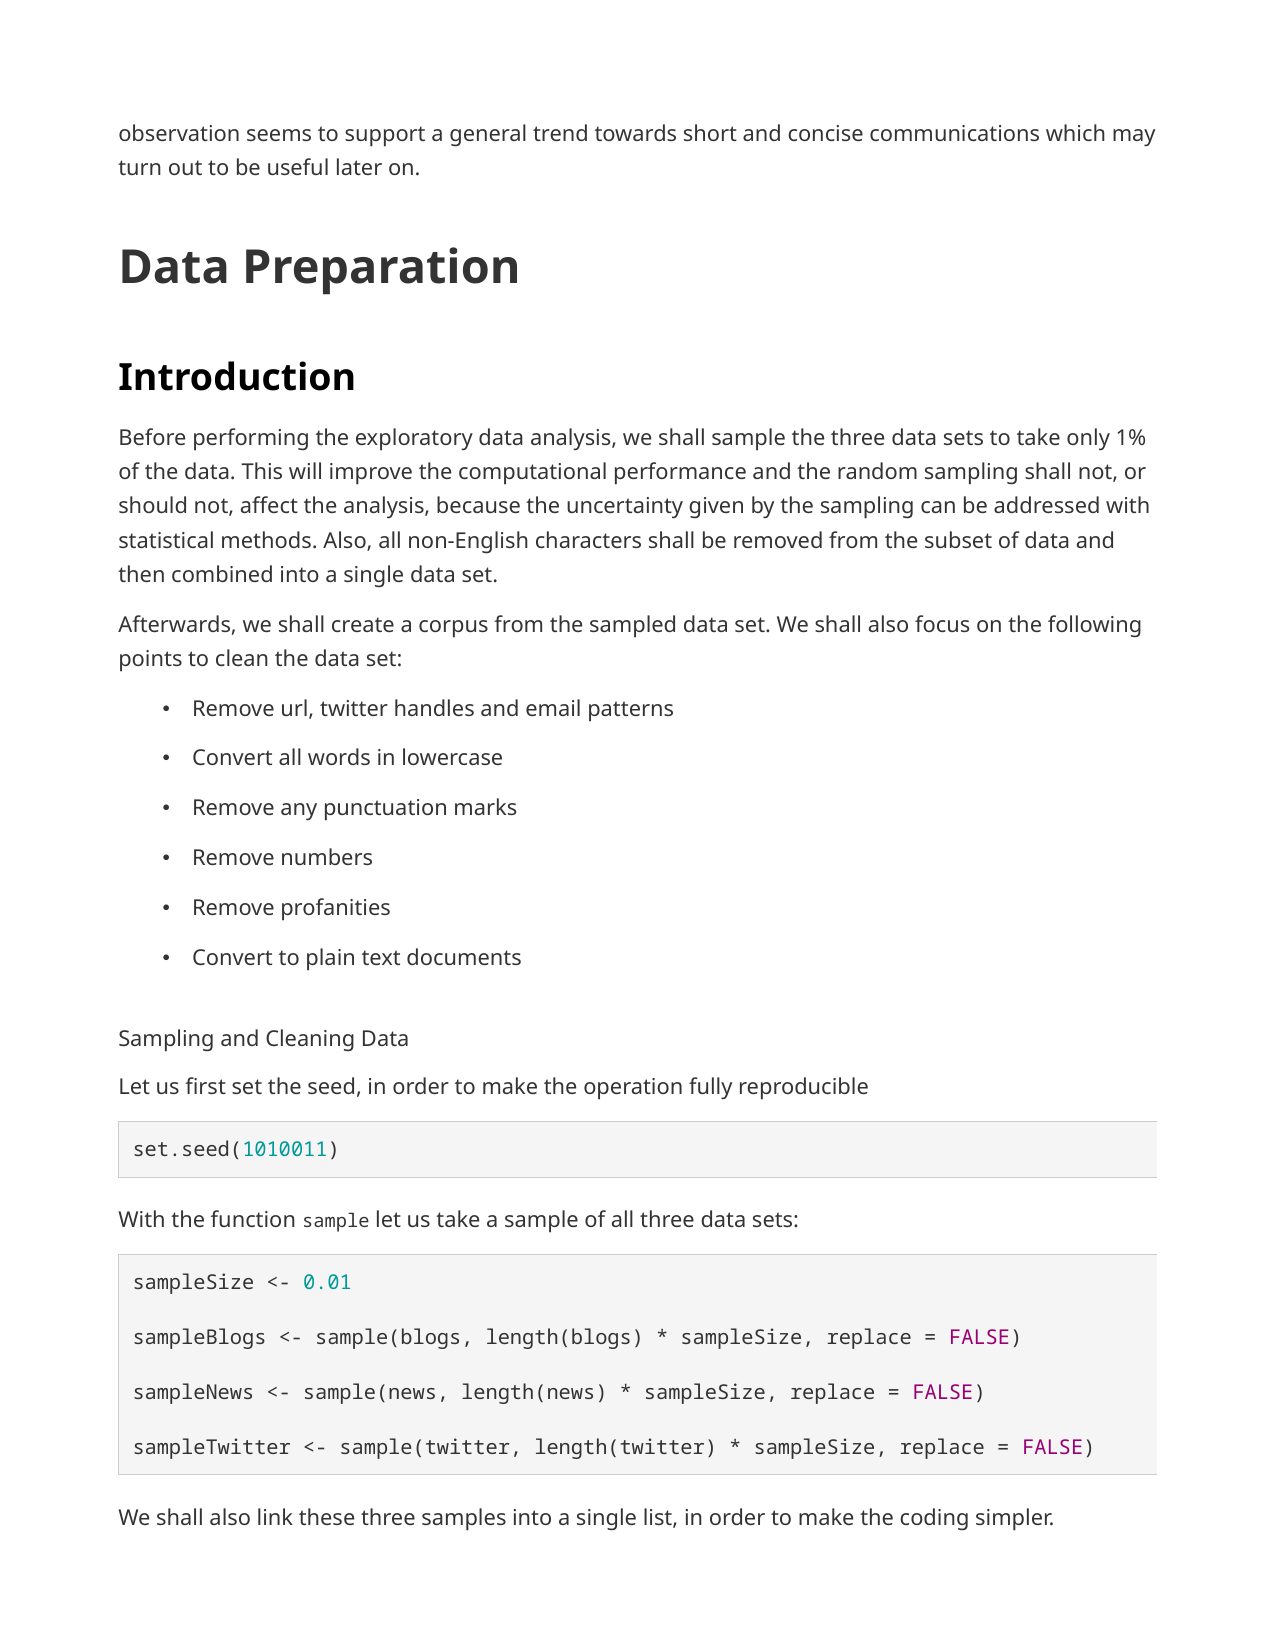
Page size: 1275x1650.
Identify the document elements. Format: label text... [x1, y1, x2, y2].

list Remove url, twitter handles and email patterns [162, 693, 1157, 722]
text Let us first set the seed, in order to make the operation fully reproducible [118, 1071, 1157, 1101]
list Remove any punctuation marks [162, 792, 1157, 822]
text observation seems to support a general trend towards short and concise communications which may turn out to be useful later on. [118, 118, 1157, 182]
text sampleNews <- sample(news, length(news) * sampleSize, replace = FALSE) [119, 1363, 1157, 1405]
text Before performing the exploratory data analysis, we shall sample the three data sets to take only 1% of the data. This will improve the computational performance and the random sampling shall not, or should not, affect the analysis, because the uncertainty given by the sampling can be addressed with statistical methods. Also, all non-English characters shall be removed from the subset of data and then combined into a single data set. [118, 422, 1157, 589]
subtitle Data Preparation [118, 233, 1157, 297]
text sampleTwitter <- sample(twitter, length(twitter) * sampleSize, replace = FALSE) [119, 1418, 1157, 1474]
subtitle Sampling and Cleaning Data [118, 1023, 1157, 1052]
subtitle Introduction [118, 350, 1157, 401]
text With the function sample let us take a sample of all three data sets: [118, 1204, 1157, 1234]
text Afterwards, we shall create a corpus from the sampled data set. We shall also focus on the following points to clean the data set: [118, 609, 1157, 673]
list Convert to plain text documents [162, 942, 1157, 971]
text set.seed(1010011) [119, 1122, 1157, 1177]
text We shall also link these three samples into a single list, in order to make the coding simpler. [118, 1502, 1157, 1531]
text sampleBlogs <- sample(blogs, length(blogs) * sampleSize, replace = FALSE) [119, 1309, 1157, 1351]
text sampleSize <- 0.01 [119, 1255, 1157, 1296]
list Convert all words in lowercase [162, 742, 1157, 772]
list Remove numbers [162, 842, 1157, 872]
list Remove profanities [162, 892, 1157, 922]
